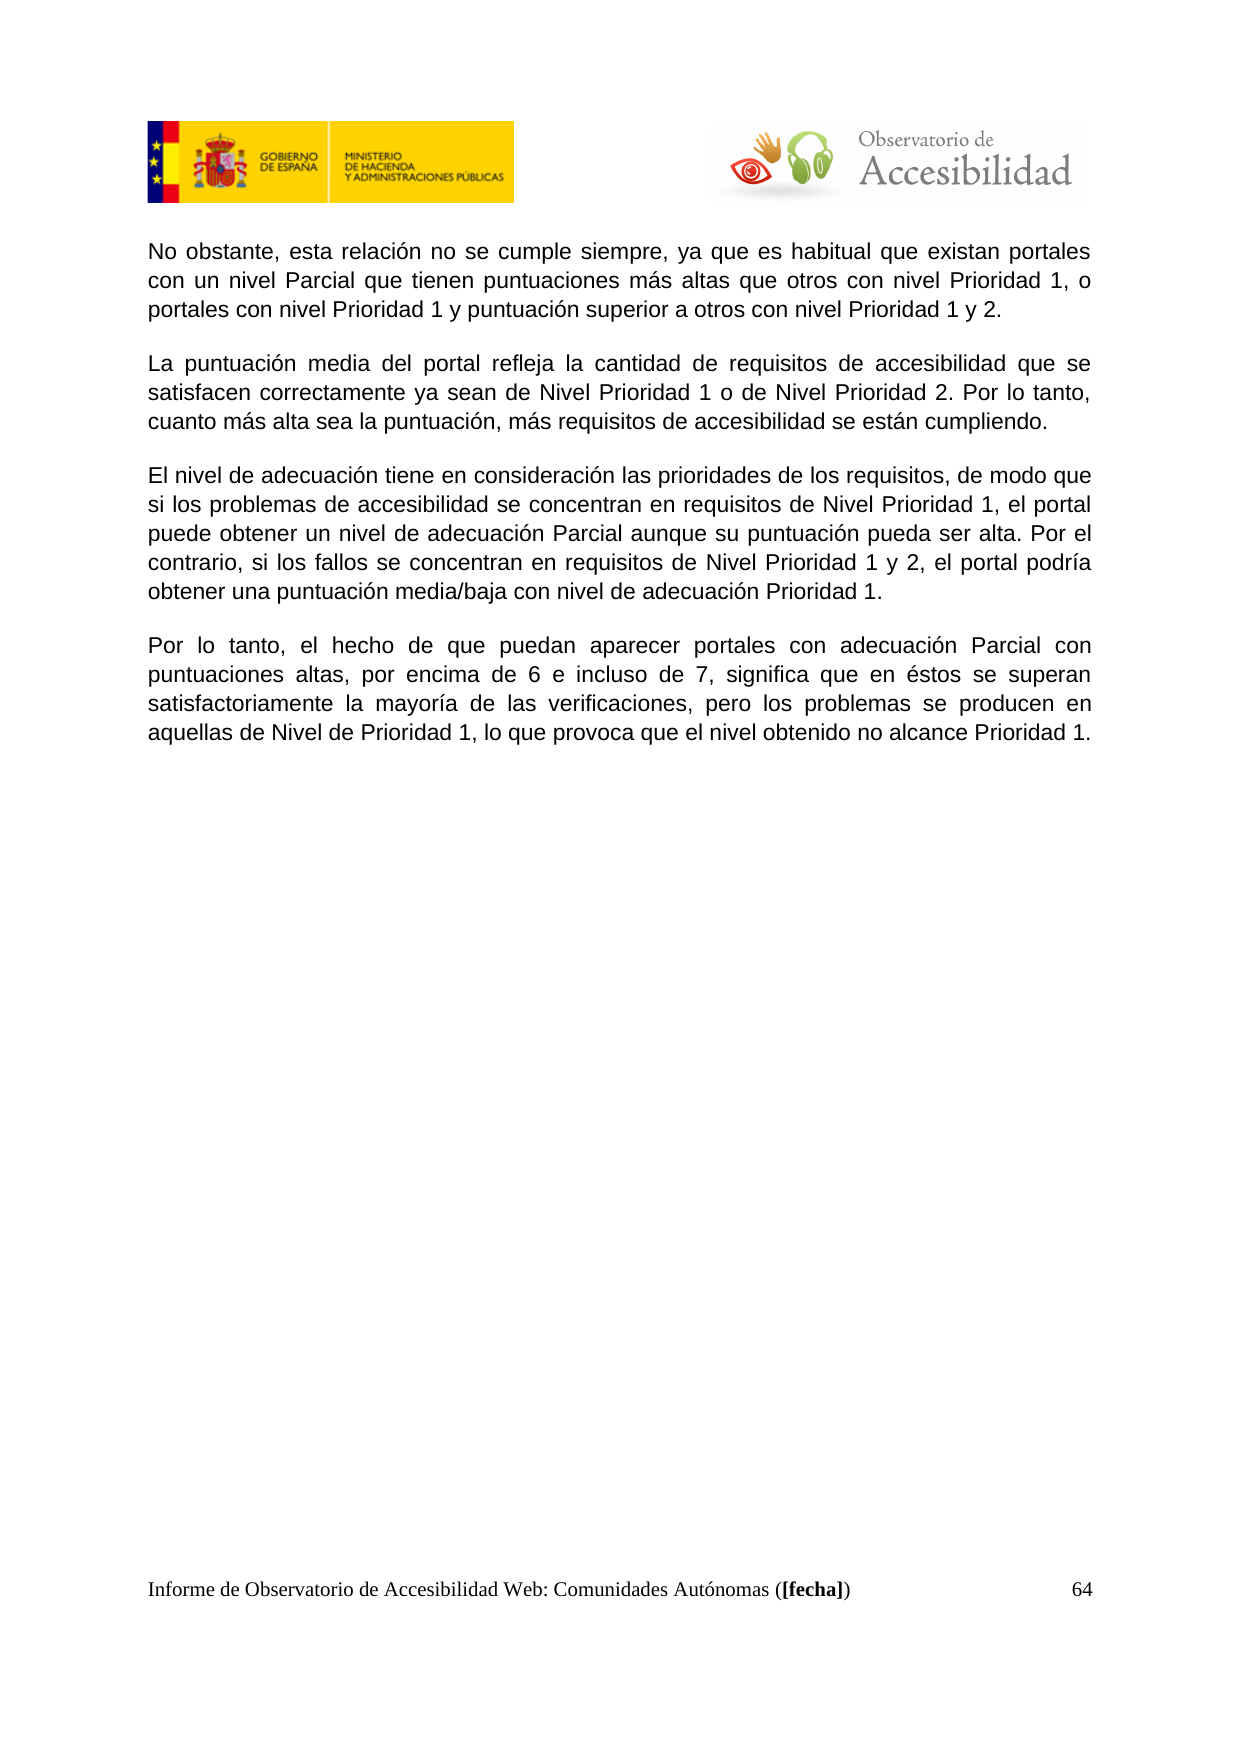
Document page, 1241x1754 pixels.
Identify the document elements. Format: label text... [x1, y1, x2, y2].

text Por lo tanto, el hecho de que puedan aparecer portales con adecuación Parcial con puntuaciones altas, por encima de 6 e incluso de 7, significa que en éstos se superan satisfactoriamente la mayoría de las verificaciones, pero los problemas se producen en aquellas de Nivel de Prioridad 1, lo que provoca que el nivel obtenido no alcance Prioridad 1. [148, 632, 1092, 745]
picture [147, 121, 514, 203]
text El nivel de adecuación tiene en consideración las prioridades de los requisitos, de modo que si los problemas de accesibilidad se concentran en requisitos de Nivel Prioridad 1, el portal puede obtener un nivel de adecuación Parcial aunque su puntuación pueda ser alta. Por el contrario, si los fallos se concentran en requisitos de Nivel Prioridad 1 y 2, el portal podría obtener una puntuación media/baja con nivel de adecuación Prioridad 1. [148, 462, 1092, 604]
text La puntuación media del portal refleja la cantidad de requisitos de accesibilidad que se satisfacen correctamente ya sean de Nivel Prioridad 1 o de Nivel Prioridad 2. Por lo tanto, cuanto más alta sea la puntuación, más requisitos de accesibilidad se están cumpliendo. [148, 350, 1092, 434]
picture [710, 122, 1086, 205]
text No obstante, esta relación no se cumple siempre, ya que es habitual que existan portales con un nivel Parcial que tienen puntuaciones más altas que otros con nivel Prioridad 1, o portales con nivel Prioridad 1 y puntuación superior a otros con nivel Prioridad 1 y 2. [148, 238, 1092, 322]
